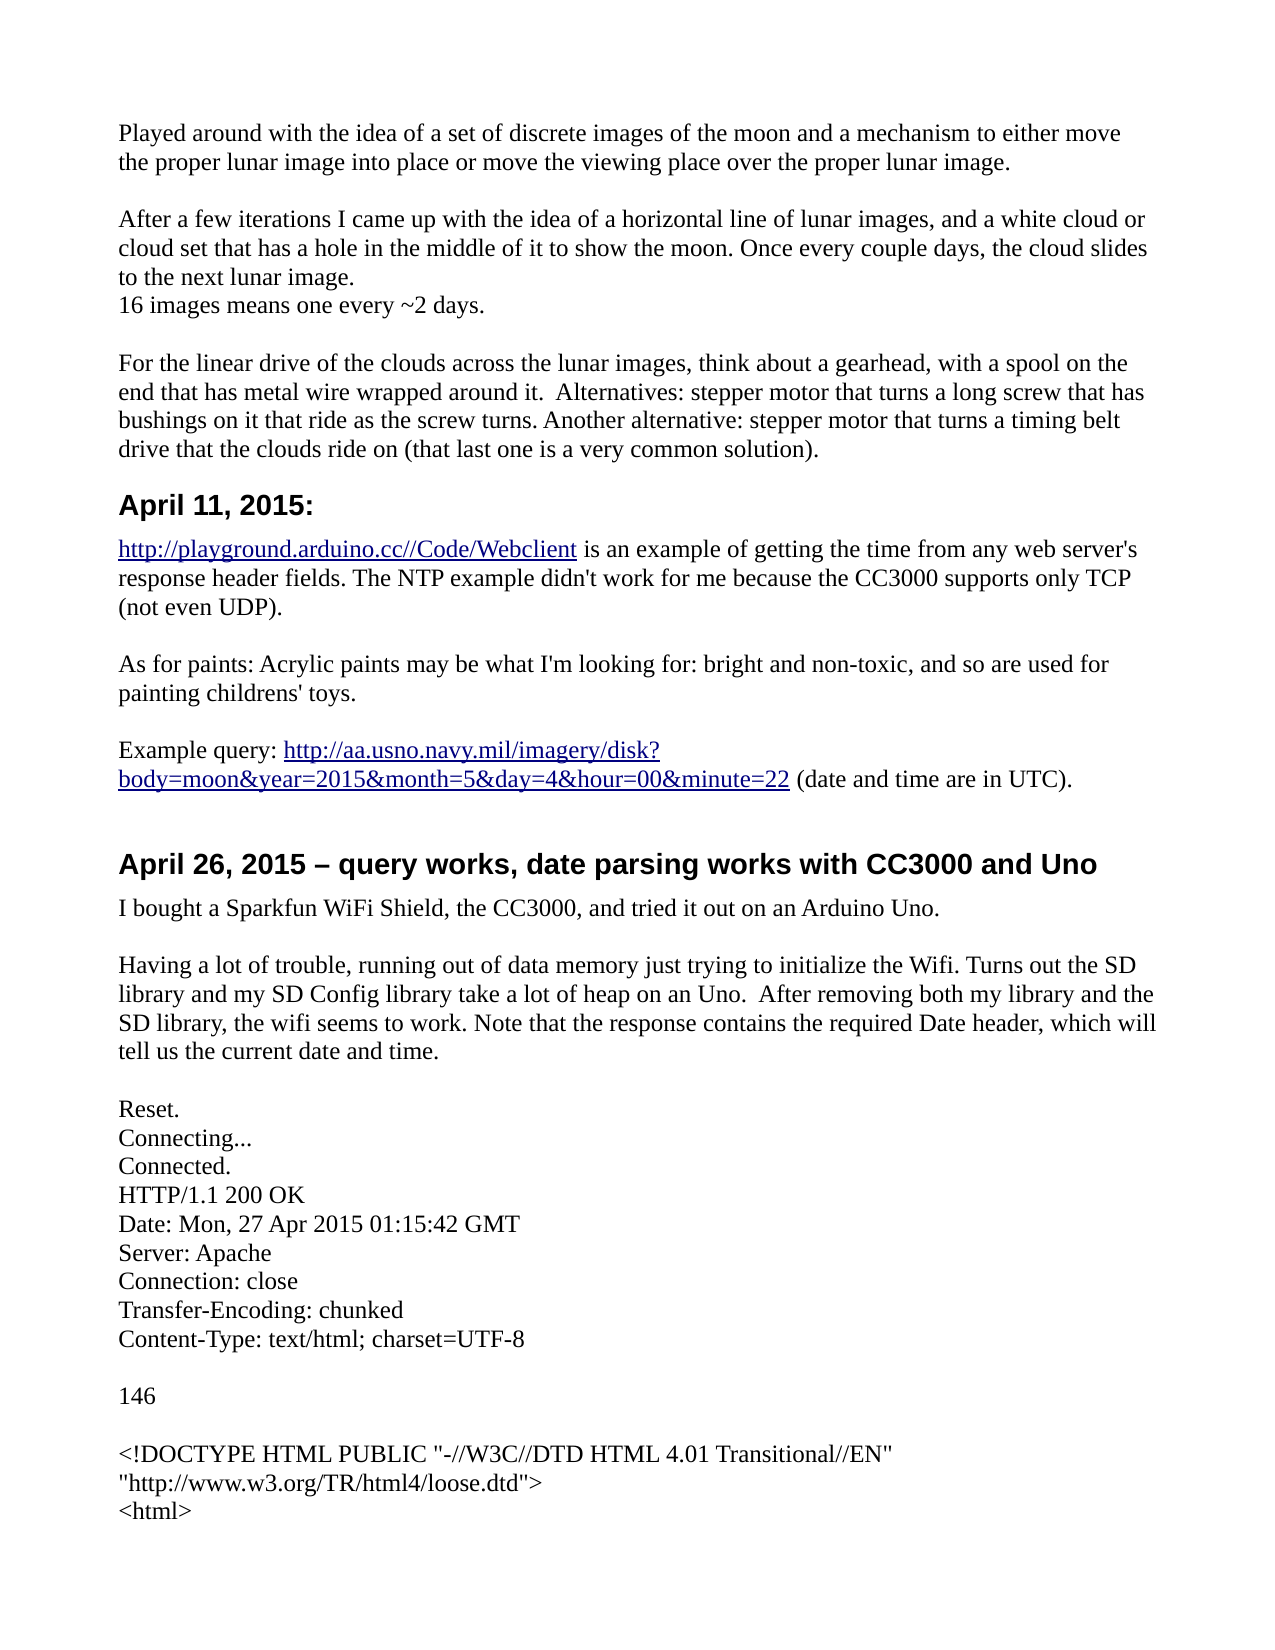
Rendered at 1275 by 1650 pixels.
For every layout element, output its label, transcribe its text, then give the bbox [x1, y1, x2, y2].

text <html> [118, 1496, 1157, 1525]
text Date: Mon, 27 Apr 2015 01:15:42 GMT [118, 1209, 1157, 1238]
text I bought a Sparkfun WiFi Shield, the CC3000, and tried it out on an Arduino Uno. [118, 893, 1157, 921]
text Transfer-Encoding: chunked [118, 1295, 1157, 1324]
text Connecting... [118, 1123, 1157, 1151]
text Reset. [118, 1094, 1157, 1123]
text Connected. [118, 1151, 1157, 1180]
text Connection: close [118, 1266, 1157, 1295]
subtitle April 11, 2015: [118, 488, 1157, 522]
text Played around with the idea of a set of discrete images of the moon and a mechanism to either move the proper lunar image into place or move the viewing place over the proper lunar image. [118, 118, 1157, 176]
text 16 images means one every ~2 days. [118, 291, 1157, 319]
subtitle April 26, 2015 – query works, date parsing works with CC3000 and Uno [118, 847, 1157, 880]
text Server: Apache [118, 1238, 1157, 1266]
text As for paints: Acrylic paints may be what I'm looking for: bright and non-toxic, and so are used for painting childrens' toys. [118, 649, 1157, 707]
text Content-Type: text/html; charset=UTF-8 [118, 1324, 1157, 1353]
text 146 [118, 1381, 1157, 1410]
text HTTP/1.1 200 OK [118, 1180, 1157, 1209]
text http://playground.arduino.cc//Code/Webclient is an example of getting the time from any web server's response header fields. The NTP example didn't work for me because the CC3000 supports only TCP (not even UDP). [118, 534, 1157, 620]
text <!DOCTYPE HTML PUBLIC "-//W3C//DTD HTML 4.01 Transitional//EN" "http://www.w3.org/TR/html4/loose.dtd"> [118, 1439, 1157, 1496]
text Example query: http://aa.usno.navy.mil/imagery/disk?body=moon&year=2015&month=5&day=4&hour=00&minute=22 (date and time are in UTC). [118, 735, 1157, 793]
text After a few iterations I came up with the idea of a horizontal line of lunar images, and a white cloud or cloud set that has a hole in the middle of it to show the moon. Once every couple days, the cloud slides to the next lunar image. [118, 204, 1157, 291]
text Having a lot of trouble, running out of data memory just trying to initialize the Wifi. Turns out the SD library and my SD Config library take a lot of heap on an Uno. After removing both my library and the SD library, the wifi seems to work. Note that the response contains the required Date header, which will tell us the current date and time. [118, 950, 1157, 1065]
text For the linear drive of the clouds across the lunar images, think about a gearhead, with a spool on the end that has metal wire wrapped around it. Alternatives: stepper motor that turns a long screw that has bushings on it that ride as the screw turns. Another alternative: stepper motor that turns a timing belt drive that the clouds ride on (that last one is a very common solution). [118, 348, 1157, 463]
